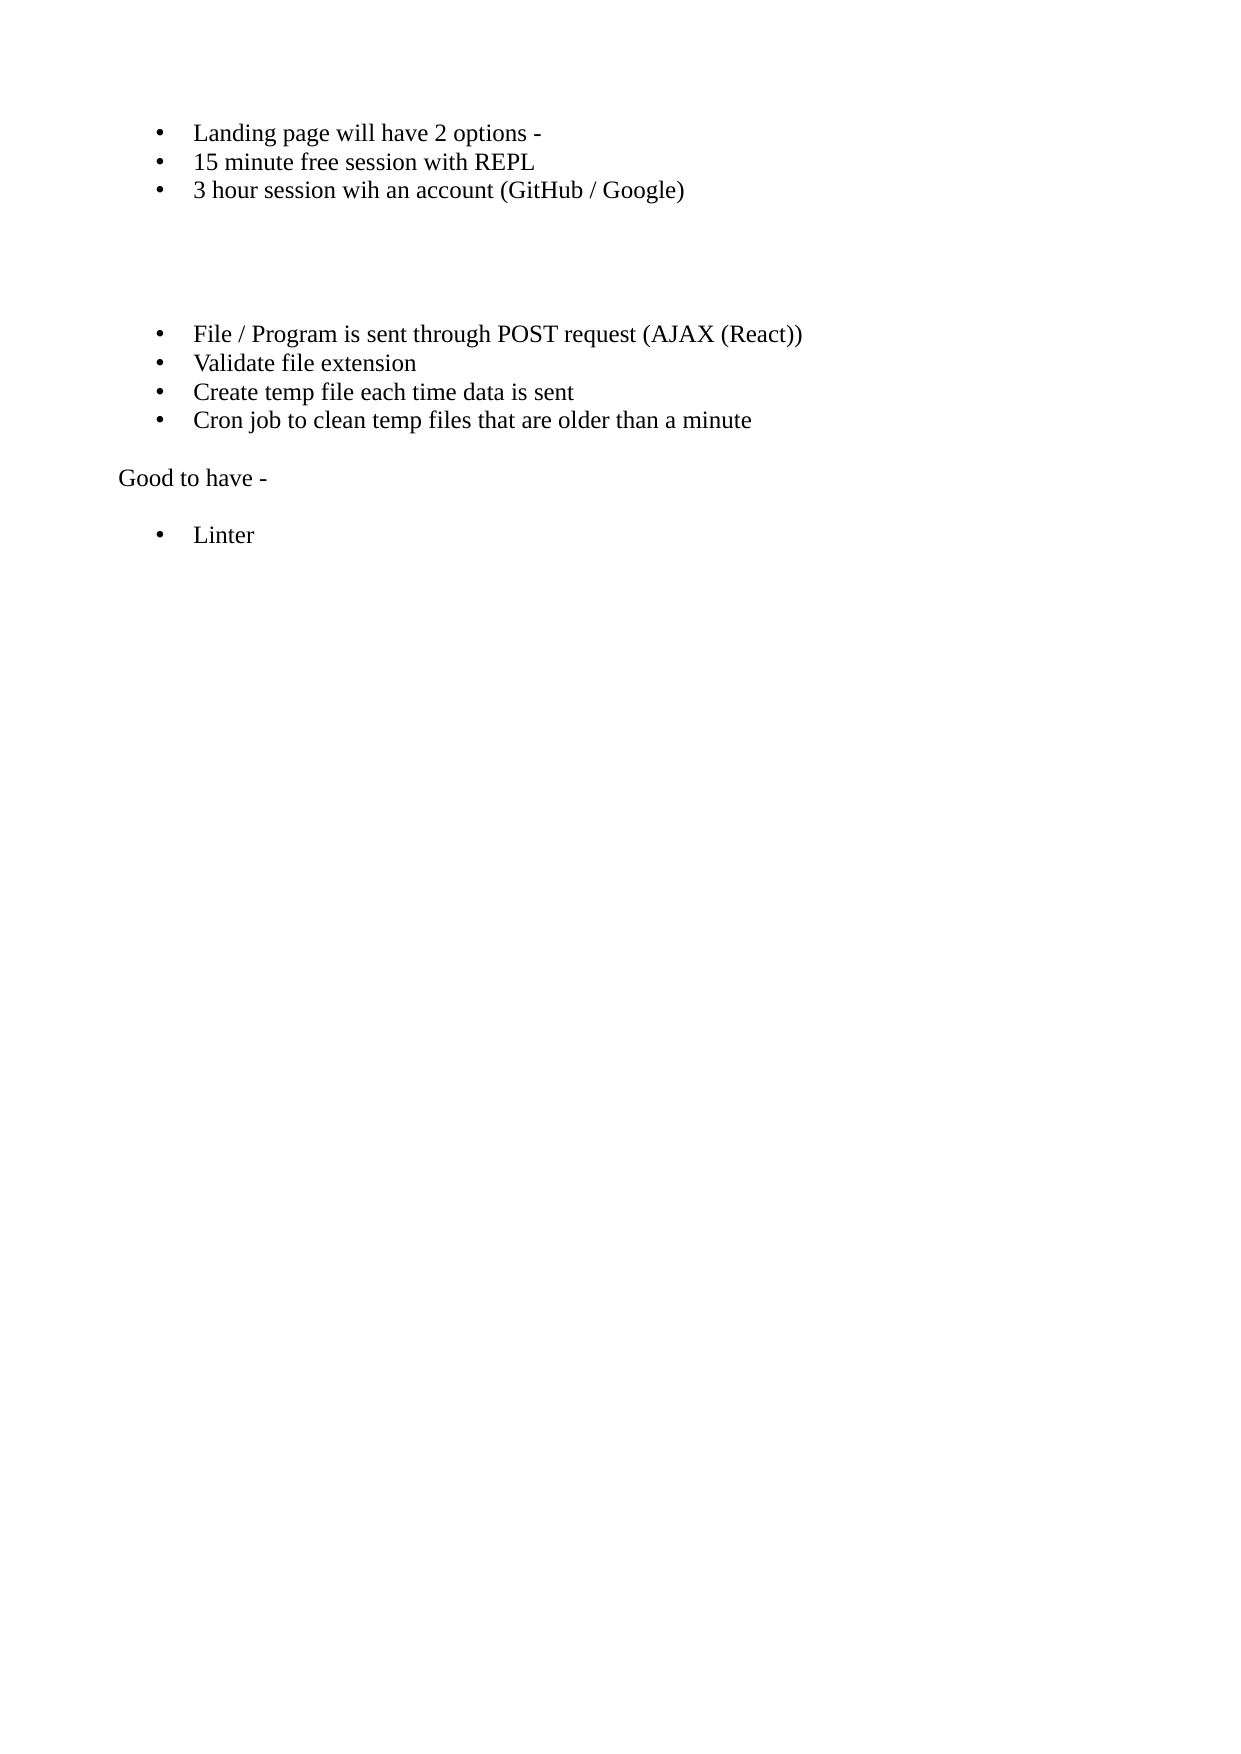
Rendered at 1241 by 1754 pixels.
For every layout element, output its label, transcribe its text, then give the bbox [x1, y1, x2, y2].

list Landing page will have 2 options - [156, 118, 1122, 147]
list 15 minute free session with REPL [156, 147, 1122, 176]
list Create temp file each time data is sent [156, 377, 1122, 406]
list 3 hour session wih an account (GitHub / Google) [156, 176, 1122, 204]
list Linter [156, 521, 1122, 549]
list Validate file extension [156, 348, 1122, 377]
list File / Program is sent through POST request (AJAX (React)) [156, 319, 1122, 348]
text Good to have - [118, 463, 1122, 492]
list Cron job to clean temp files that are older than a minute [156, 406, 1122, 434]
